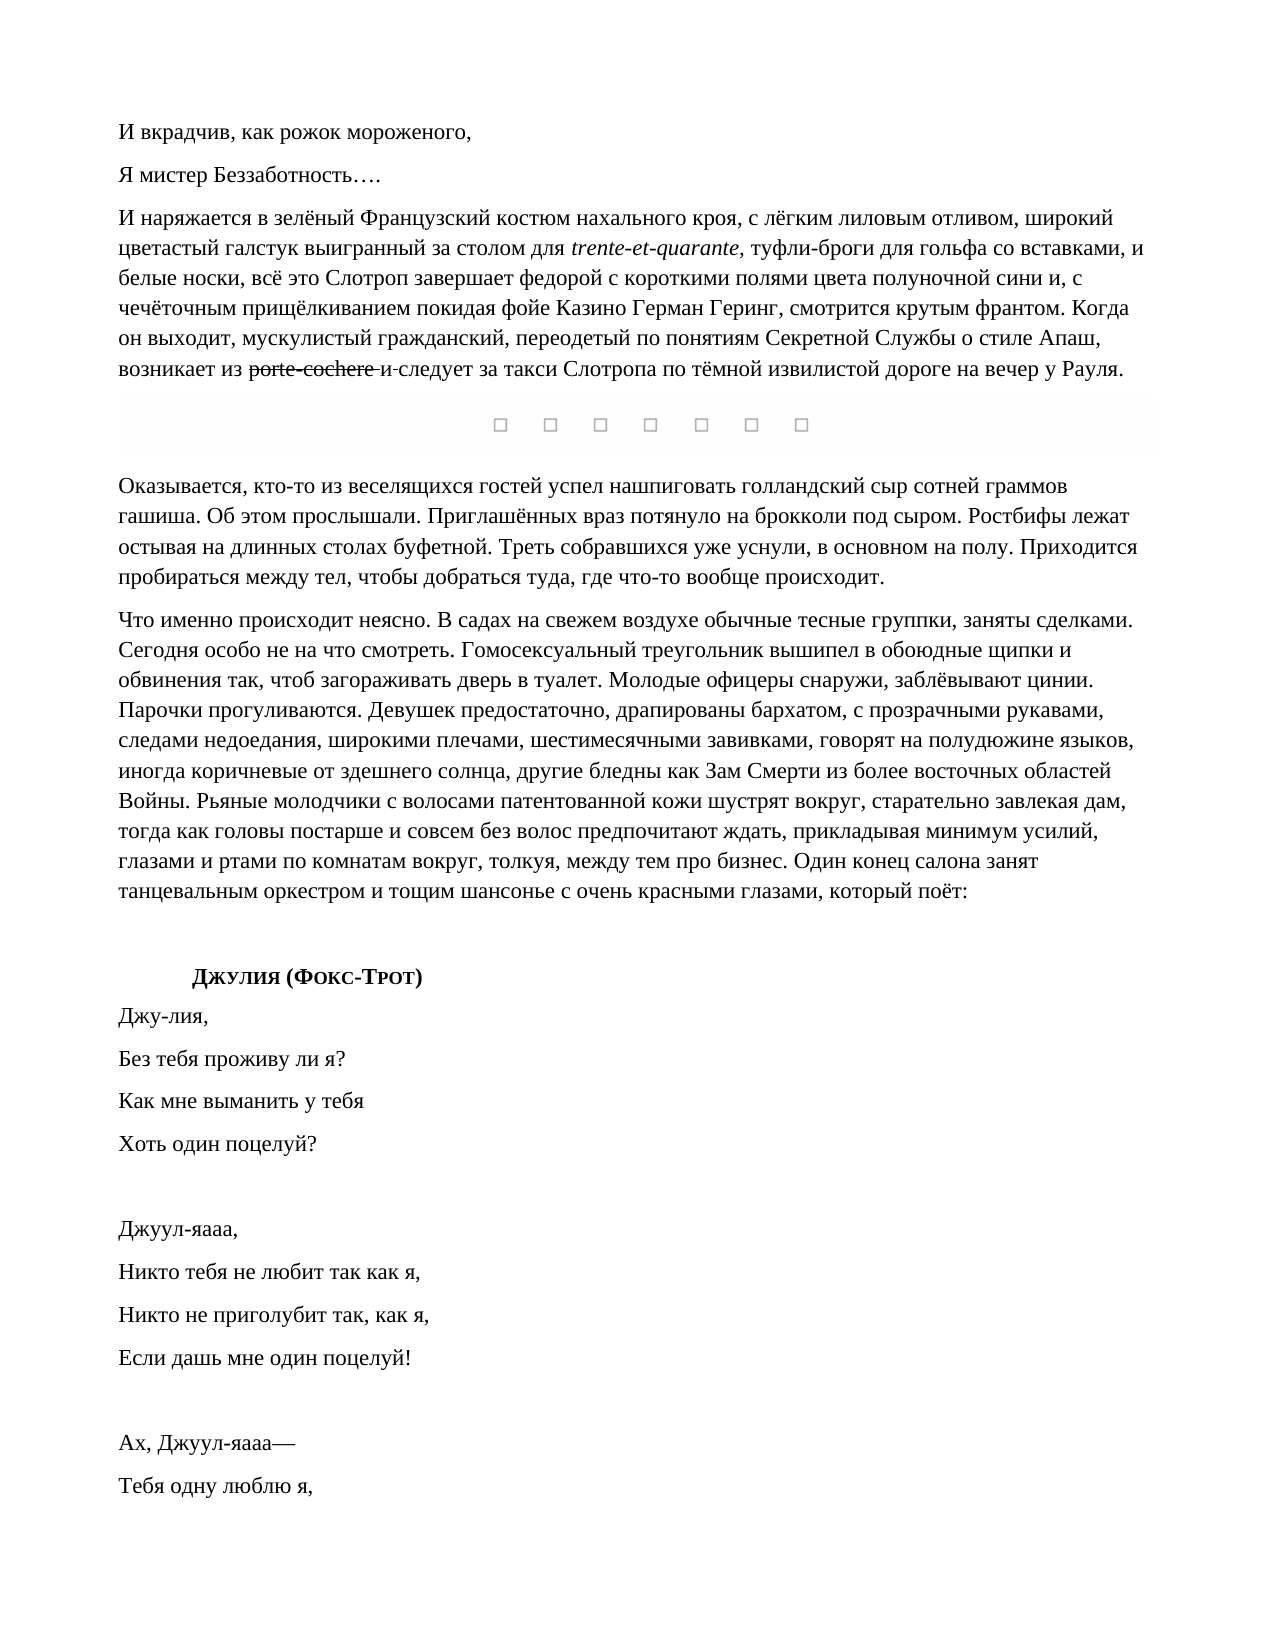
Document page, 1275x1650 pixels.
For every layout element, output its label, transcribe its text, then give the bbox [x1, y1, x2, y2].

text Джуул-яааа, [118, 1215, 1157, 1242]
text Хоть один поцелуй? [118, 1130, 1157, 1156]
text Как мне выманить у тебя [118, 1087, 1157, 1114]
text Если дашь мне один поцелуй! [118, 1343, 1157, 1370]
text Тебя одну люблю я, [118, 1472, 1157, 1498]
text Никто не приголубит так, как я, [118, 1301, 1157, 1327]
text И наряжается в зелёный Французский костюм нахального кроя, с лёгким лиловым отливом, широкий цветастый галстук выигранный за столом для trente-et-quarante, туфли-броги для гольфа со вставками, и белые носки, всё это Слотроп завершает федорой с короткими полями цвета полуночной сини и, с чечёточным прищёлкиванием покидая фойе Казино Герман Геринг, смотрится крутым франтом. Когда он выходит, мускулистый гражданский, переодетый по понятиям Секретной Службы о стиле Апаш, возникает из porte-cochere и следует за такси Слотропа по тёмной извилистой дороге на вечер у Рауля. [118, 203, 1157, 381]
text Джу-лия, [118, 1002, 1157, 1028]
picture [118, 397, 1157, 453]
text Джулия (Фокс-Трот) [192, 963, 1157, 989]
text Я мистер Беззаботность…. [118, 161, 1157, 187]
text Никто тебя не любит так как я, [118, 1258, 1157, 1284]
text И вкрадчив, как рожок мороженого, [118, 118, 1157, 144]
text Оказывается, кто-то из веселящихся гостей успел нашпиговать голландский сыр сотней граммов гашиша. Об этом прослышали. Приглашённых враз потянуло на брокколи под сыром. Ростбифы лежат остывая на длинных столах буфетной. Треть собравшихся уже уснули, в основном на полу. Приходится пробираться между тел, чтобы добраться туда, где что-то вообще происходит. [118, 453, 1157, 589]
text Что именно происходит неясно. В садах на свежем воздухе обычные тесные группки, заняты сделками. Сегодня особо не на что смотреть. Гомосексуальный треугольник вышипел в обоюдные щипки и обвинения так, чтоб загораживать дверь в туалет. Молодые офицеры снаружи, заблёвывают цинии. Парочки прогуливаются. Девушек предостаточно, драпированы бархатом, с прозрачными рукавами, следами недоедания, широкими плечами, шестимесячными завивками, говорят на полудюжине языков, иногда коричневые от здешнего солнца, другие бледны как Зам Смерти из более восточных областей Войны. Рьяные молодчики с волосами патентованной кожи шустрят вокруг, старательно завлекая дам, тогда как головы постарше и совсем без волос предпочитают ждать, прикладывая минимум усилий, глазами и ртами по комнатам вокруг, толкуя, между тем про бизнес. Один конец салона занят танцевальным оркестром и тощим шансонье с очень красными глазами, который поёт: [118, 606, 1157, 904]
text Без тебя проживу ли я? [118, 1044, 1157, 1071]
text Ах, Джуул-яааа— [118, 1429, 1157, 1455]
